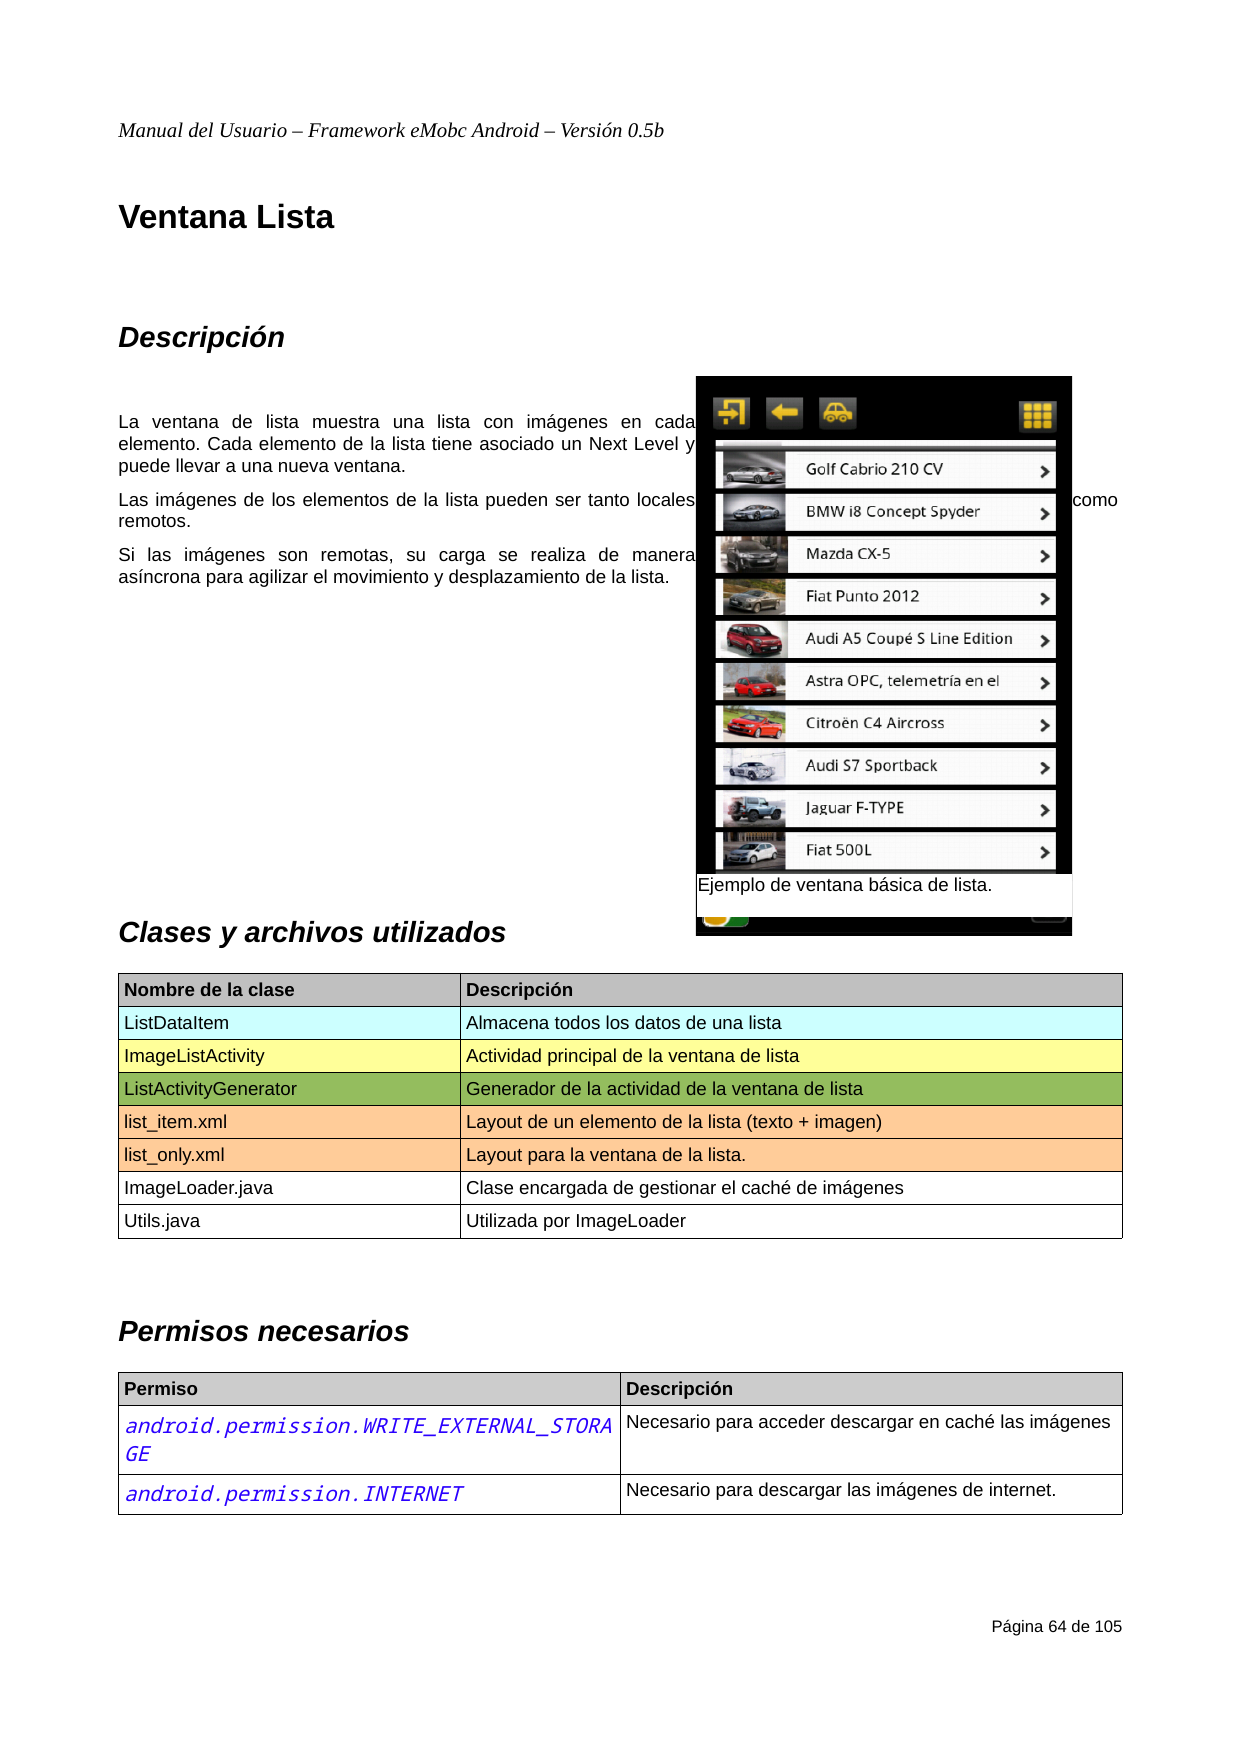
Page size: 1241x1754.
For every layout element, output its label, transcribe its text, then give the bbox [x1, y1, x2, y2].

table_cell Utils.java [119, 1205, 460, 1237]
picture [695, 376, 1073, 936]
table_cell Layout para la ventana de la lista. [461, 1139, 1122, 1171]
table_cell android.permission.INTERNET [119, 1475, 620, 1513]
table_cell Necesario para descargar las imágenes de internet. [621, 1475, 1122, 1513]
table_cell Necesario para acceder descargar en caché las imágenes [621, 1406, 1122, 1473]
text Las imágenes de los elementos de la lista pueden ser tanto locales como remotos. [118, 488, 695, 532]
table_cell android.permission.WRITE_EXTERNAL_STORAGE [119, 1406, 620, 1473]
table_cell list_item.xml [119, 1106, 460, 1138]
text Si las imágenes son remotas, su carga se realiza de manera asíncrona para agilizar el movimiento y desplazamiento de la lista. [118, 544, 695, 587]
text [1073, 411, 1122, 476]
text La ventana de lista muestra una lista con imágenes en cada elemento. Cada elemento de la lista tiene asociado un Next Level y puede llevar a una nueva ventana. [118, 411, 695, 476]
table_header Nombre de la clase [119, 974, 460, 1006]
table_cell list_only.xml [119, 1139, 460, 1171]
subtitle [697, 896, 1072, 917]
subtitle Descripción [118, 319, 1122, 353]
table_header Descripción [461, 974, 1122, 1006]
table_cell ImageListActivity [119, 1040, 460, 1072]
table_cell Actividad principal de la ventana de lista [461, 1040, 1122, 1072]
table_cell Almacena todos los datos de una lista [461, 1007, 1122, 1039]
table_cell Layout de un elemento de la lista (texto + imagen) [461, 1106, 1122, 1138]
table_cell ListDataItem [119, 1007, 460, 1039]
table_cell Clase encargada de gestionar el caché de imágenes [461, 1172, 1122, 1204]
text Las imágenes de los elementos de la lista pueden ser tanto locales como remotos. [1073, 488, 1122, 532]
table_cell ImageLoader.java [119, 1172, 460, 1204]
table_header Permiso [119, 1373, 620, 1405]
table_cell Generador de la actividad de la ventana de lista [461, 1073, 1122, 1105]
text Ejemplo de ventana básica de lista. [697, 874, 1072, 896]
table_cell Utilizada por ImageLoader [461, 1205, 1122, 1237]
subtitle Permisos necesarios [118, 1314, 1122, 1348]
table_cell ListActivityGenerator [119, 1073, 460, 1105]
subtitle Ventana Lista [118, 196, 1122, 235]
subtitle Clases y archivos utilizados [118, 915, 1122, 948]
table_header Descripción [621, 1373, 1122, 1405]
